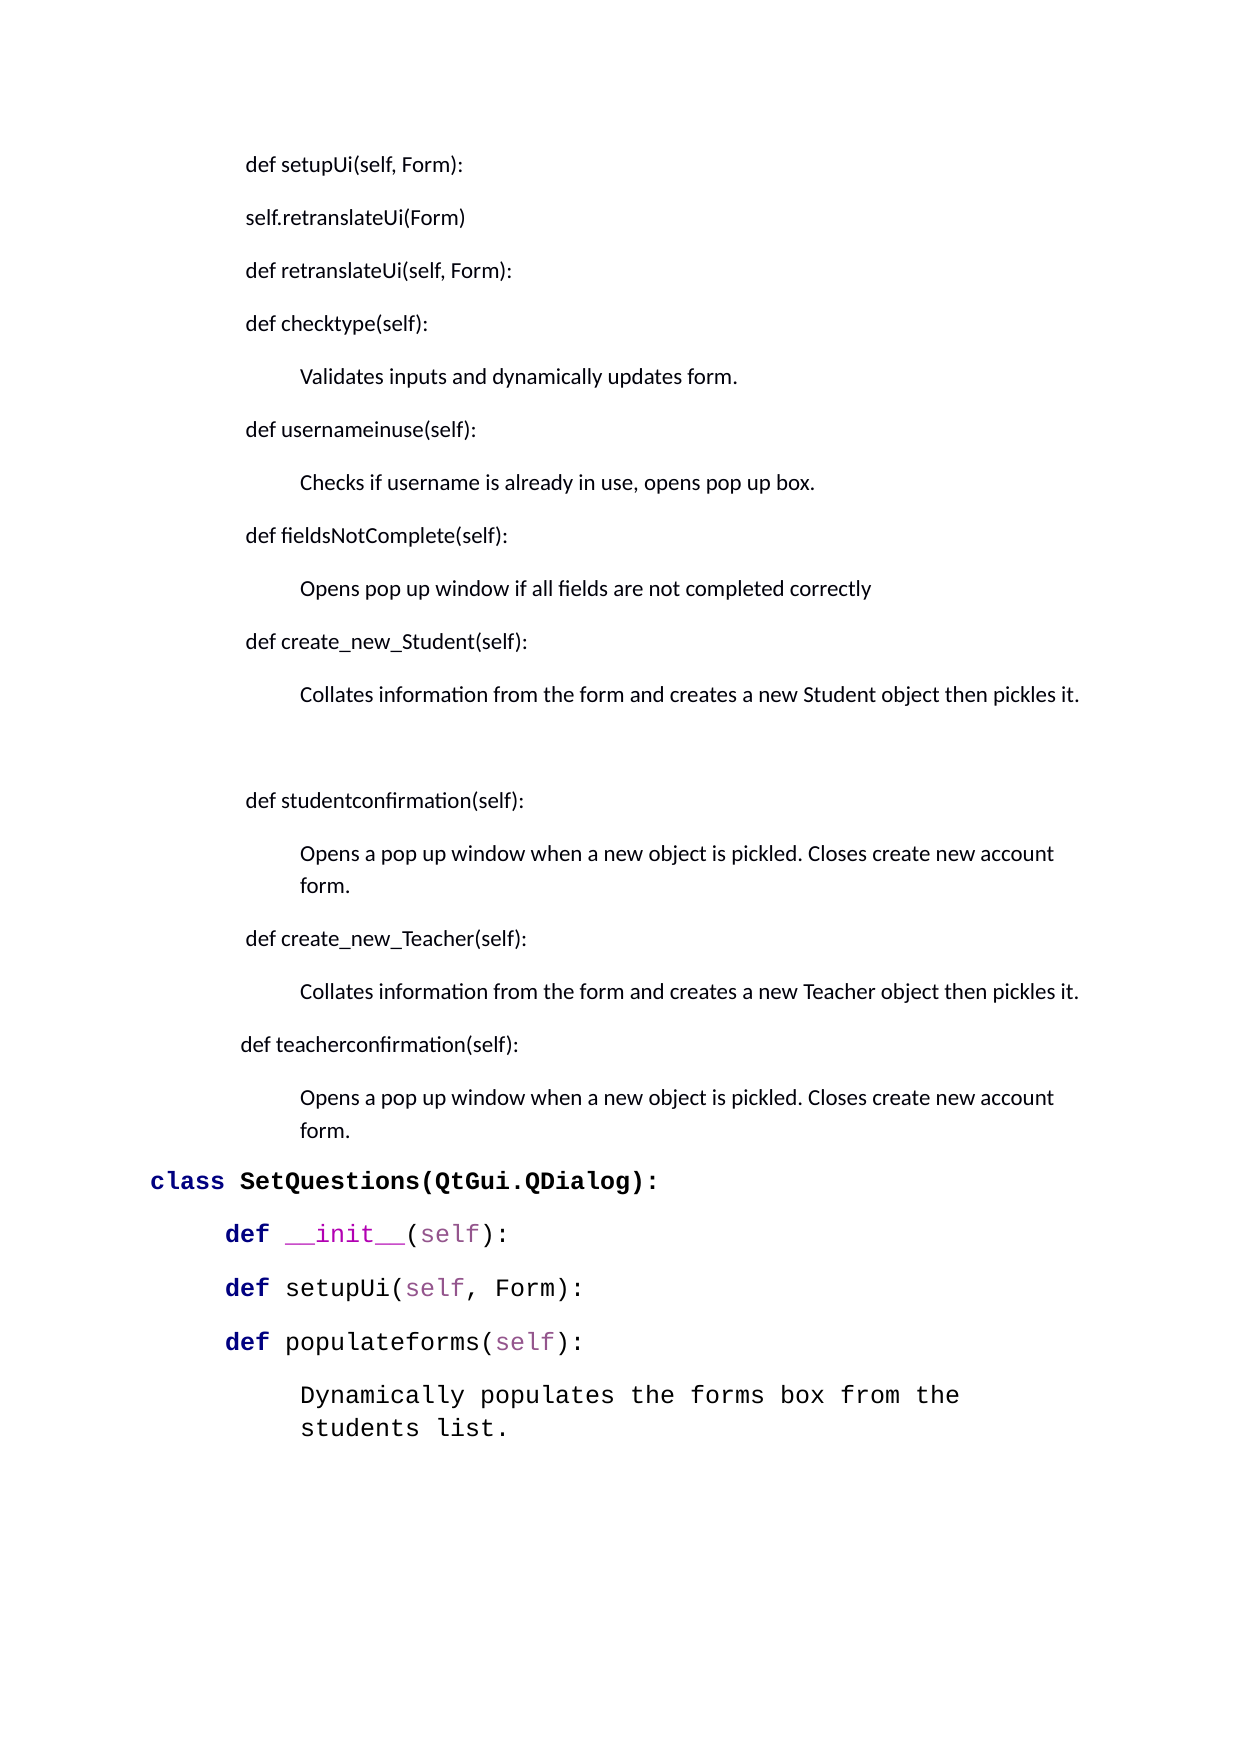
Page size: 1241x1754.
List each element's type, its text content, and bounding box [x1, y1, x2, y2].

text Collates information from the form and creates a new Teacher object then pickles it. [225, 977, 1090, 1006]
text def retranslateUi(self, Form): [225, 256, 1090, 284]
text def checktype(self): [225, 309, 1090, 337]
text Validates inputs and dynamically updates form. [225, 362, 1090, 390]
text def populateforms(self): [150, 1329, 1090, 1357]
text class SetQuestions(QtGui.QDialog): [150, 1169, 1090, 1197]
text Dynamically populates the forms box from the students list. [150, 1383, 1090, 1443]
text def setupUi(self, Form): [150, 1276, 1090, 1304]
text def create_new_Student(self): [225, 627, 1090, 655]
text def setupUi(self, Form): [225, 150, 1090, 178]
text Collates information from the form and creates a new Student object then pickles it. [225, 680, 1090, 708]
text Opens a pop up window when a new object is pickled. Closes create new account form. [300, 839, 1090, 899]
text def studentconfirmation(self): [225, 786, 1090, 814]
text self.retranslateUi(Form) [225, 203, 1090, 231]
text def teacherconfirmation(self): [225, 1031, 1090, 1058]
text Opens a pop up window when a new object is pickled. Closes create new account form. [300, 1083, 1090, 1144]
text Opens pop up window if all fields are not completed correctly [225, 574, 1090, 602]
text Checks if username is already in use, opens pop up box. [225, 468, 1090, 496]
text def fieldsNotComplete(self): [225, 521, 1090, 549]
text def __init__(self): [150, 1222, 1090, 1250]
text def usernameinuse(self): [225, 415, 1090, 443]
text def create_new_Teacher(self): [225, 924, 1090, 952]
